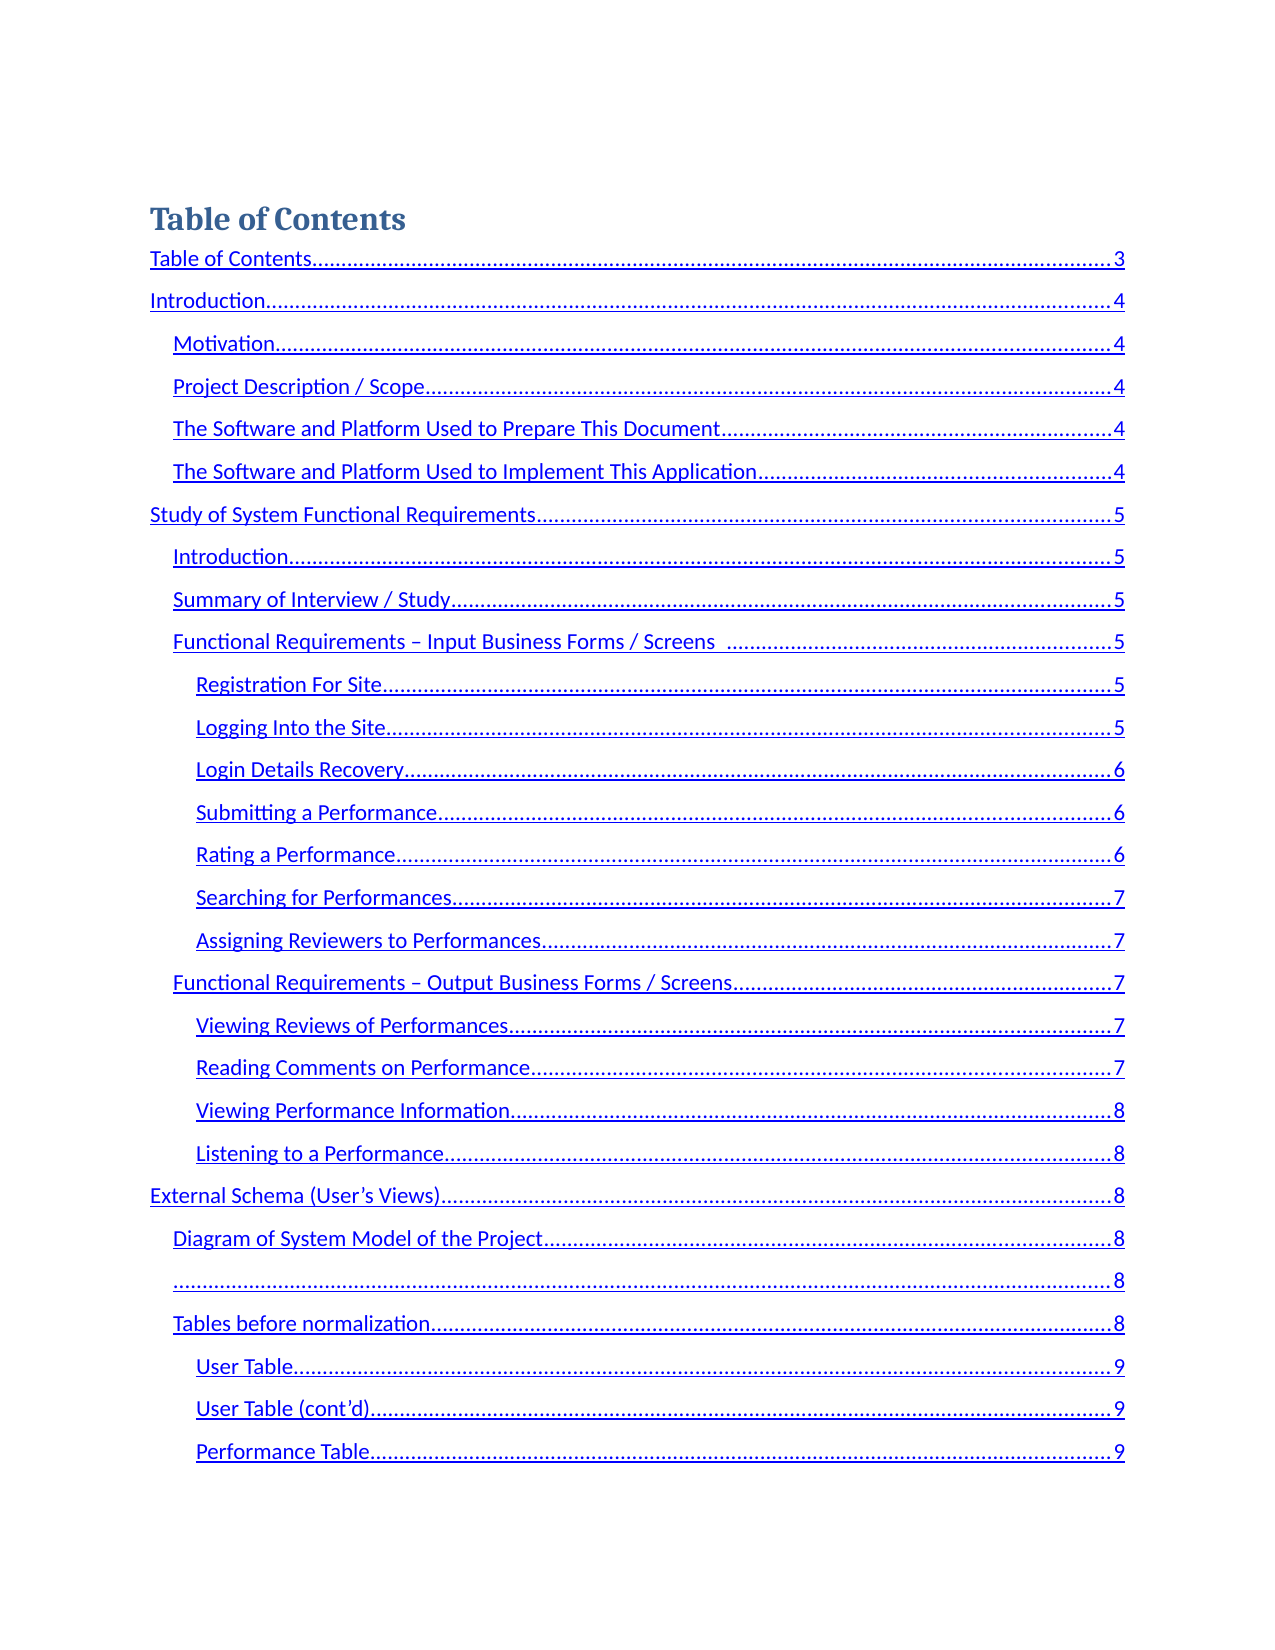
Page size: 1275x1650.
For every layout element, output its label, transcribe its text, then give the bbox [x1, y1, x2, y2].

text Rating a Performance 6 [196, 841, 1125, 865]
text Tables before normalization 8 [173, 1309, 1125, 1333]
text Project Description / Scope 4 [173, 372, 1125, 396]
text User Table 9 [196, 1352, 1125, 1376]
text Motivation 4 [173, 329, 1125, 353]
text Diagram of System Model of the Project 8 [173, 1224, 1125, 1248]
text 8 [173, 1267, 1125, 1291]
text Table of Contents 3 [150, 244, 1125, 268]
text Functional Requirements – Output Business Forms / Screens 7 [173, 968, 1125, 992]
text The Software and Platform Used to Prepare This Document 4 [173, 414, 1125, 439]
text Registration For Site 5 [196, 670, 1125, 694]
text Summary of Interview / Study 5 [173, 585, 1125, 609]
text Listening to a Performance 8 [196, 1139, 1125, 1163]
text Viewing Performance Information 8 [196, 1096, 1125, 1120]
text Functional Requirements – Input Business Forms / Screens 5 [173, 627, 1125, 652]
text Introduction 4 [150, 287, 1125, 311]
text Reading Comments on Performance 7 [196, 1053, 1125, 1078]
text External Schema (User’s Views) 8 [150, 1181, 1125, 1206]
text Searching for Performances 7 [196, 883, 1125, 907]
text User Table (cont’d) 9 [196, 1394, 1125, 1418]
text Logging Into the Site 5 [196, 713, 1125, 737]
subtitle Table of Contents [150, 200, 1125, 238]
text Performance Table 9 [196, 1437, 1125, 1461]
text Study of System Functional Requirements 5 [150, 500, 1125, 524]
text Viewing Reviews of Performances 7 [196, 1011, 1125, 1035]
text The Software and Platform Used to Implement This Application 4 [173, 457, 1125, 481]
text Introduction 5 [173, 542, 1125, 566]
text Submitting a Performance 6 [196, 798, 1125, 822]
text Login Details Recovery 6 [196, 755, 1125, 779]
text Assigning Reviewers to Performances 7 [196, 926, 1125, 950]
